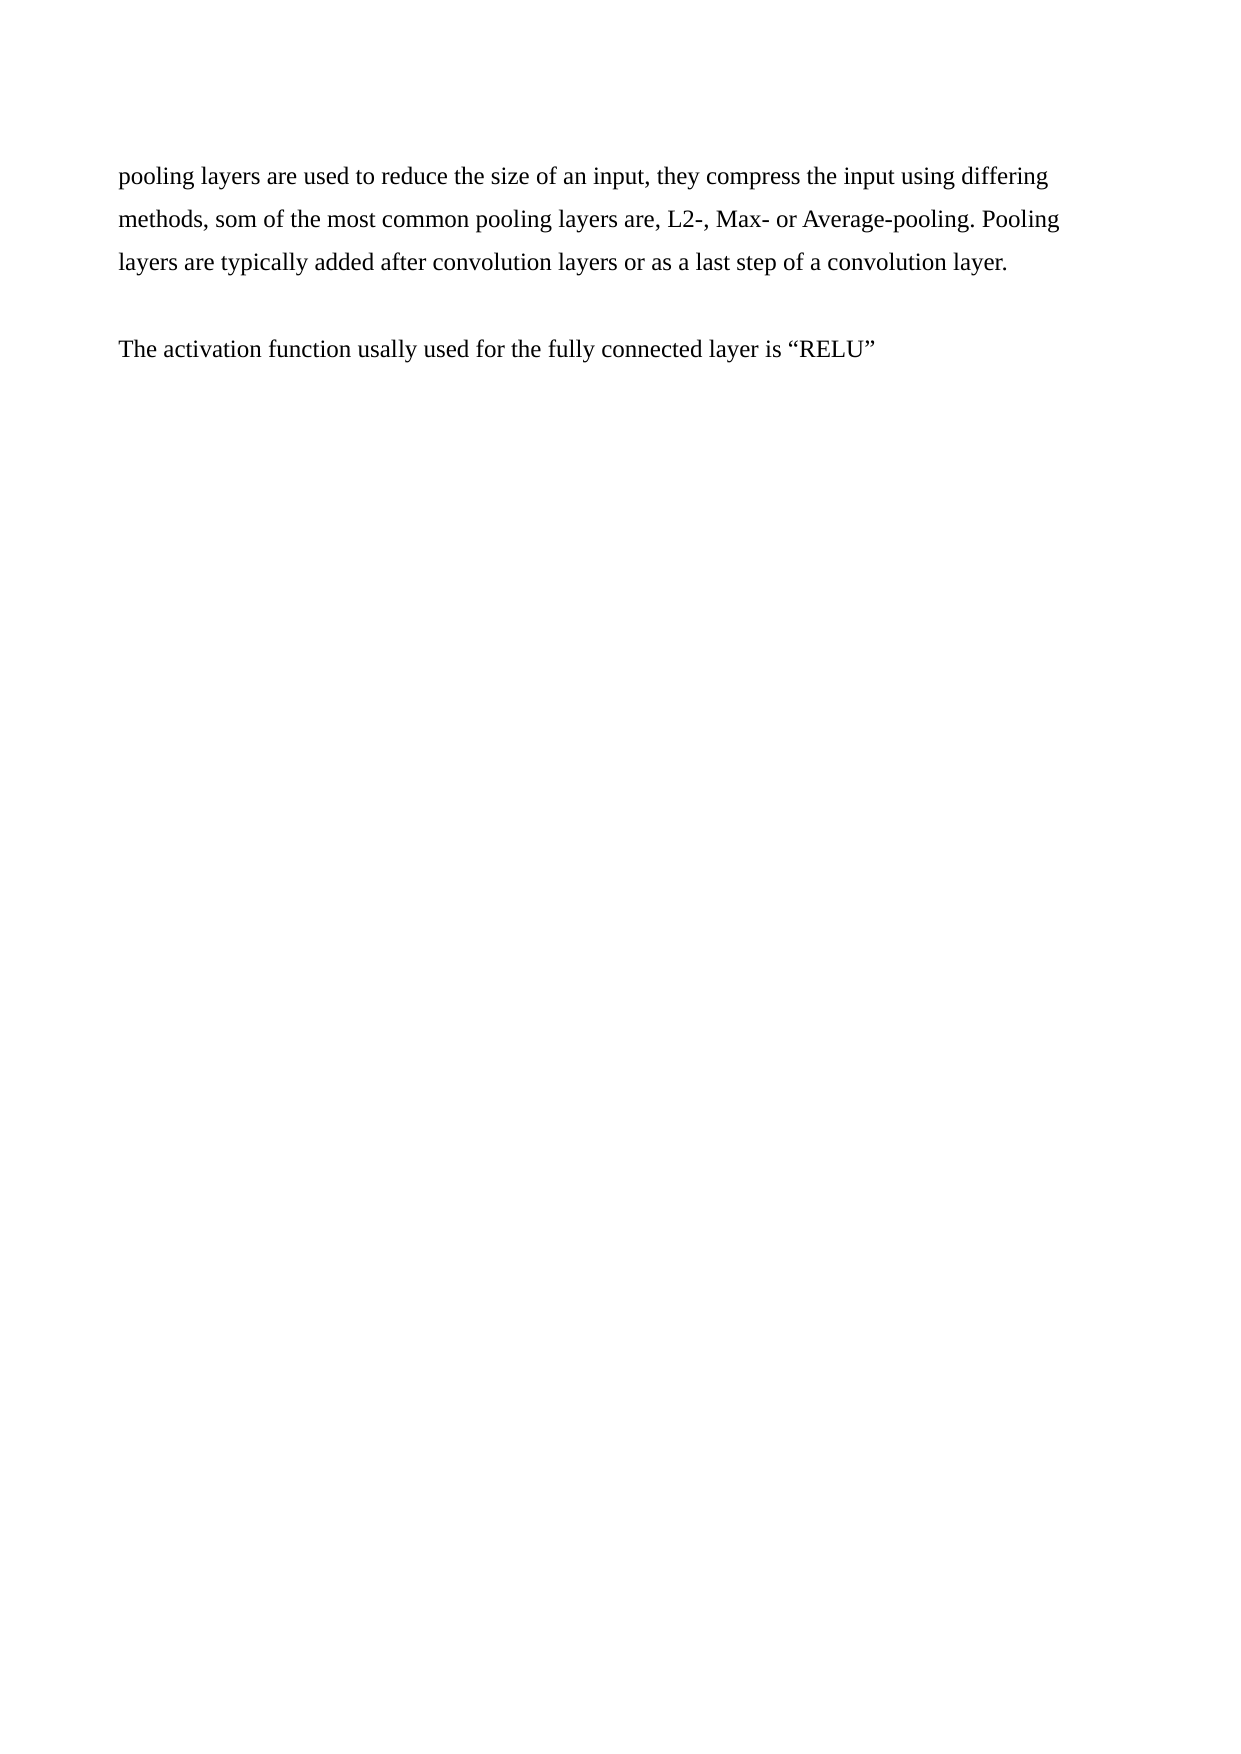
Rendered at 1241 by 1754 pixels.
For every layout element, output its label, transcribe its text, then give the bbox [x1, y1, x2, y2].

text The activation function usally used for the fully connected layer is “RELU” [118, 334, 1122, 362]
text pooling layers are used to reduce the size of an input, they compress the input using differing methods, som of the most common pooling layers are, L2-, Max- or Average-pooling. Pooling layers are typically added after convolution layers or as a last step of a convolution layer. [118, 161, 1122, 276]
